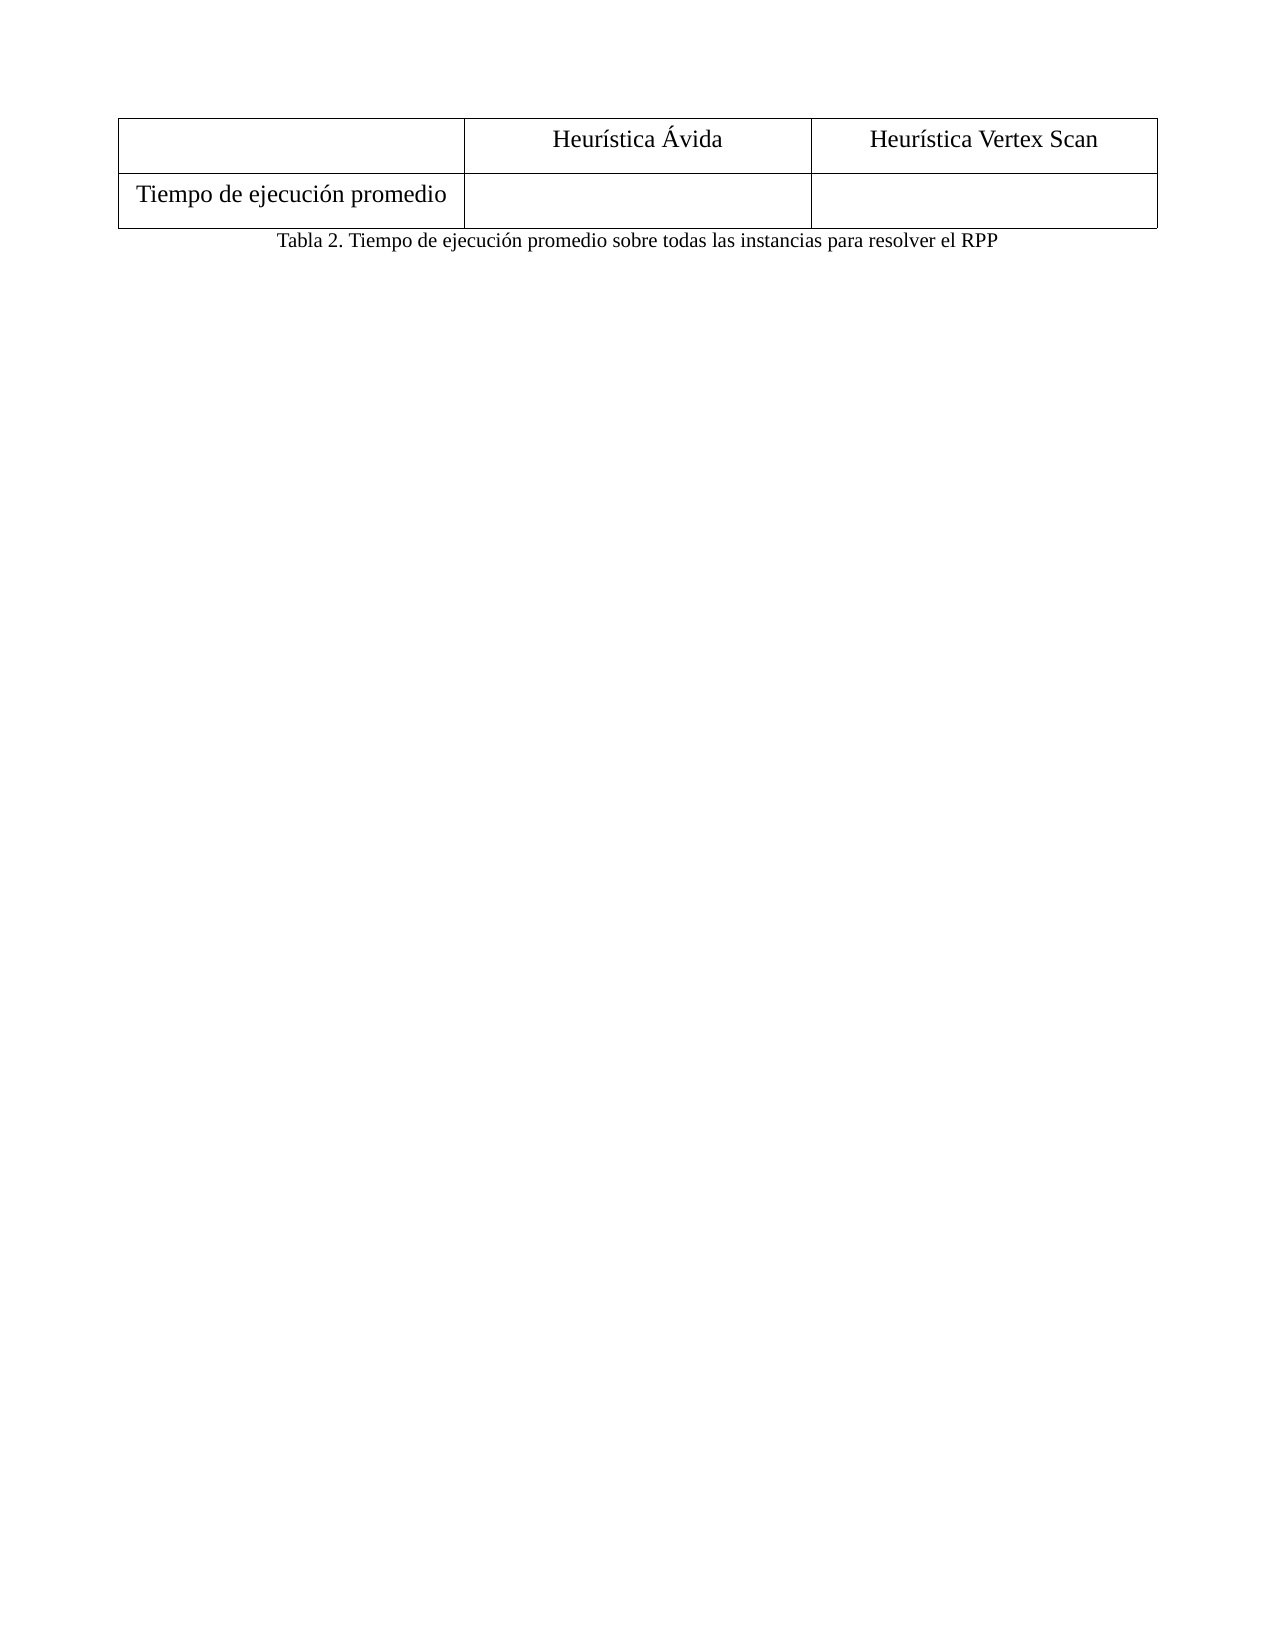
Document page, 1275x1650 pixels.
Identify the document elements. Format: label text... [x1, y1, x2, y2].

table_header Heurística Ávida [465, 119, 811, 173]
table_cell [465, 174, 811, 227]
table_cell [812, 174, 1157, 227]
table_cell Tiempo de ejecución promedio [119, 174, 464, 227]
table_header Heurística Vertex Scan [812, 119, 1157, 173]
text Tabla 2. Tiempo de ejecución promedio sobre todas las instancias para resolver el RPP [118, 229, 1157, 252]
table_header [119, 119, 464, 173]
